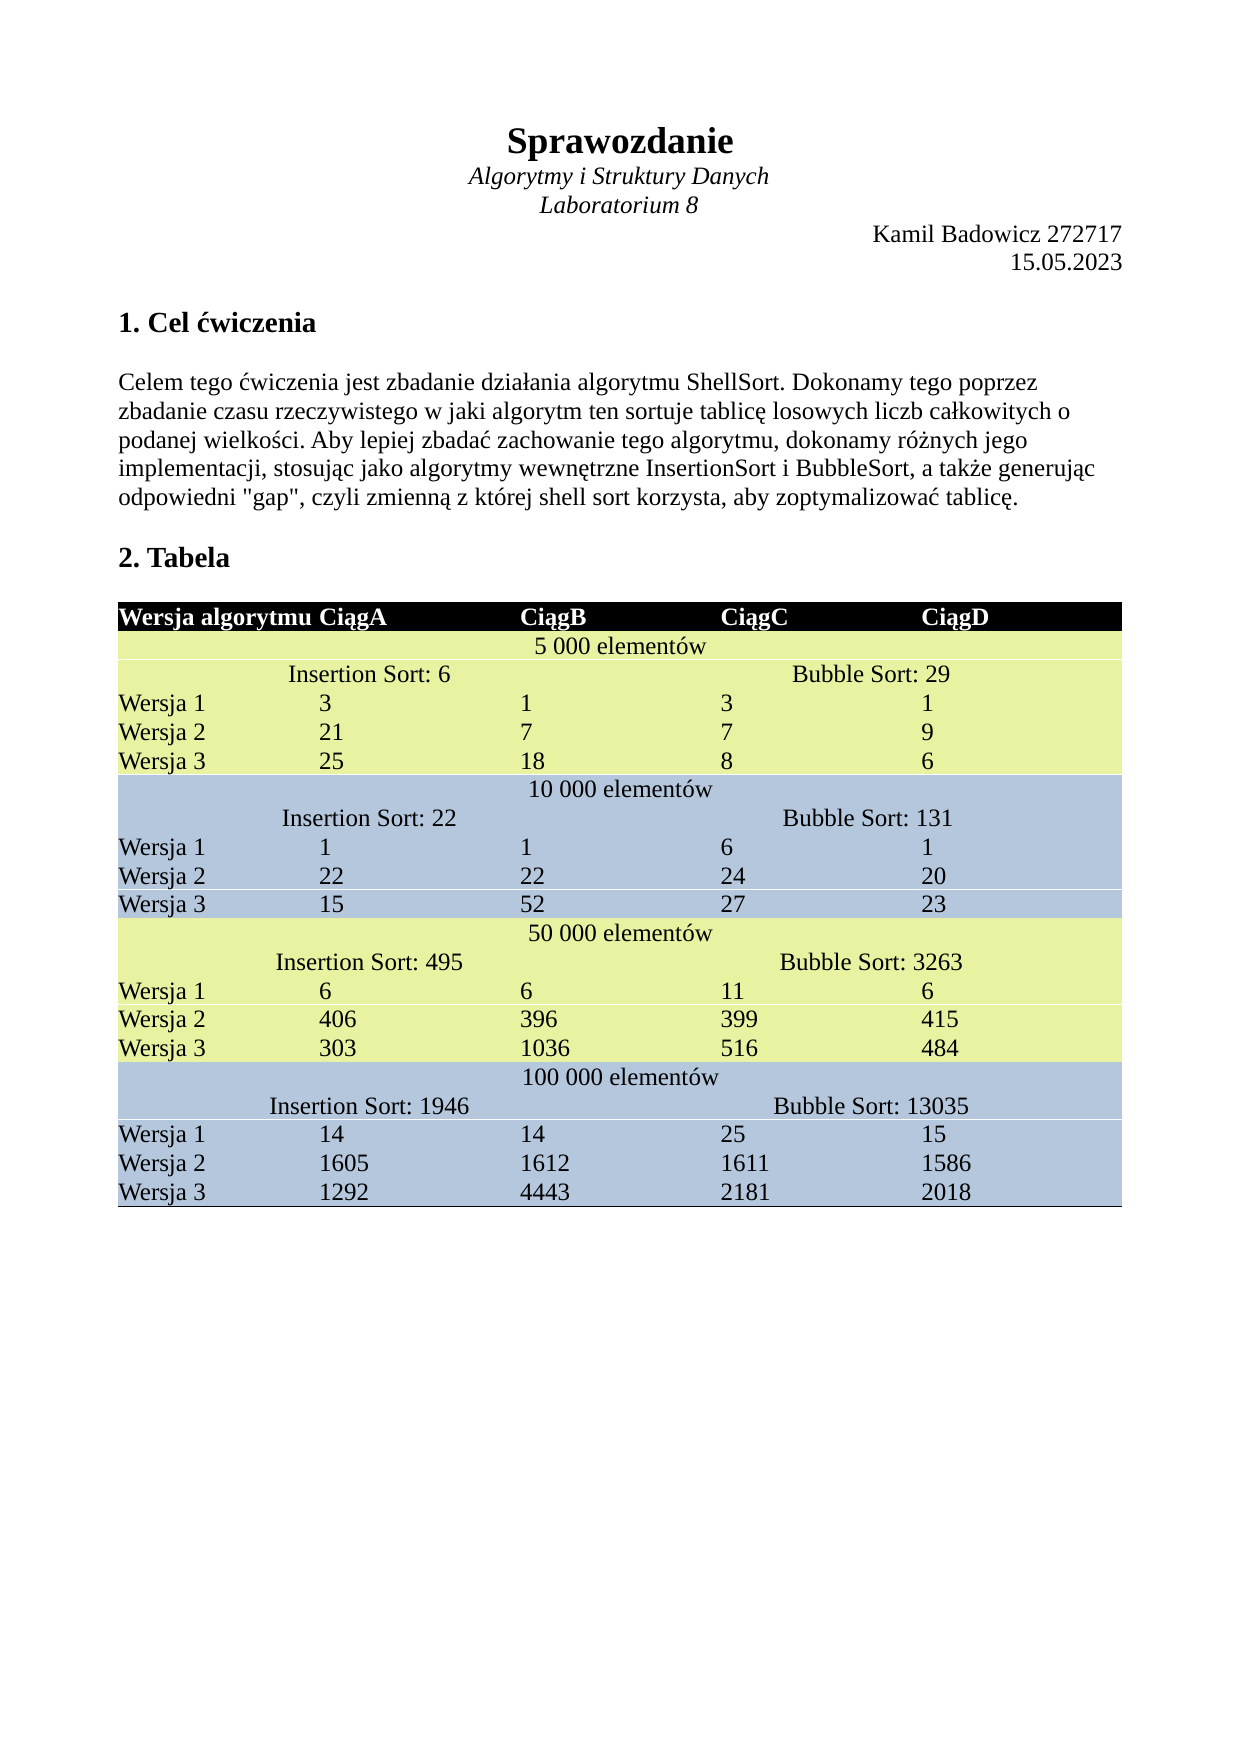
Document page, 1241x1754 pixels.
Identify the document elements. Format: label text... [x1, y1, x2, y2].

table_cell Insertion Sort: 6 [118, 660, 620, 688]
table_cell 23 [921, 890, 1122, 918]
table_cell 2018 [921, 1177, 1122, 1206]
table_cell Bubble Sort: 13035 [620, 1091, 1122, 1119]
table_cell 6 [921, 976, 1122, 1004]
table_cell 20 [921, 861, 1122, 889]
table_cell Insertion Sort: 22 [118, 803, 620, 832]
table_cell 9 [921, 717, 1122, 746]
table_cell 10 000 elementów [118, 775, 1122, 803]
table_cell Wersja 3 [118, 1033, 319, 1062]
text Kamil Badowicz 272717 [118, 219, 1122, 247]
text Sprawozdanie [118, 118, 1122, 161]
table_header CiągD [921, 602, 1122, 631]
table_cell 24 [720, 861, 921, 889]
table_cell 100 000 elementów [118, 1062, 1122, 1091]
table_cell Wersja 3 [118, 890, 319, 918]
table_cell 25 [720, 1120, 921, 1148]
table_header CiągA [319, 602, 520, 631]
text Algorytmy i Struktury Danych [118, 161, 1122, 190]
table_cell 6 [520, 976, 720, 1004]
table_cell 14 [520, 1120, 720, 1148]
table_cell 1586 [921, 1148, 1122, 1177]
table_cell 6 [720, 832, 921, 861]
table_cell Bubble Sort: 3263 [620, 947, 1122, 976]
table_cell 7 [720, 717, 921, 746]
table_cell Insertion Sort: 495 [118, 947, 620, 976]
table_cell 6 [319, 976, 520, 1004]
table_cell 14 [319, 1120, 520, 1148]
text 1. Cel ćwiczenia [118, 305, 1122, 338]
table_cell 399 [720, 1005, 921, 1033]
table_cell 516 [720, 1033, 921, 1062]
table_cell Bubble Sort: 29 [620, 660, 1122, 688]
table_cell 4443 [520, 1177, 720, 1206]
table_cell 5 000 elementów [118, 631, 1122, 659]
table_header CiągC [720, 602, 921, 631]
table_cell 1292 [319, 1177, 520, 1206]
table_cell Bubble Sort: 131 [620, 803, 1122, 832]
table_header Wersja algorytmu [118, 602, 319, 631]
text 2. Tabela [118, 540, 1122, 573]
table_cell 1 [921, 688, 1122, 717]
table_cell Wersja 2 [118, 717, 319, 746]
table_cell 25 [319, 746, 520, 774]
table_cell Wersja 1 [118, 688, 319, 717]
table_cell 22 [319, 861, 520, 889]
table_cell 303 [319, 1033, 520, 1062]
text 15.05.2023 [118, 247, 1122, 276]
table_cell 2181 [720, 1177, 921, 1206]
text Celem tego ćwiczenia jest zbadanie działania algorytmu ShellSort. Dokonamy tego poprzez zbadanie czasu rzeczywistego w jaki algorytm ten sortuje tablicę losowych liczb całkowitych o podanej wielkości. Aby lepiej zbadać zachowanie tego algorytmu, dokonamy różnych jego implementacji, stosując jako algorytmy wewnętrzne InsertionSort i BubbleSort, a także generując odpowiedni "gap", czyli zmienną z której shell sort korzysta, aby zoptymalizować tablicę. [118, 367, 1122, 511]
table_cell 396 [520, 1005, 720, 1033]
table_cell Insertion Sort: 1946 [118, 1091, 620, 1119]
table_cell 7 [520, 717, 720, 746]
table_cell Wersja 3 [118, 1177, 319, 1206]
table_cell 6 [921, 746, 1122, 774]
table_cell Wersja 2 [118, 861, 319, 889]
table_cell 18 [520, 746, 720, 774]
table_cell 1612 [520, 1148, 720, 1177]
table_cell 22 [520, 861, 720, 889]
table_cell 1 [520, 688, 720, 717]
table_cell 11 [720, 976, 921, 1004]
text Laboratorium 8 [118, 190, 1122, 219]
table_cell 406 [319, 1005, 520, 1033]
table_cell 1036 [520, 1033, 720, 1062]
table_cell 1611 [720, 1148, 921, 1177]
table_cell 1 [319, 832, 520, 861]
table_cell Wersja 1 [118, 976, 319, 1004]
table_cell Wersja 1 [118, 832, 319, 861]
table_cell 27 [720, 890, 921, 918]
table_cell 50 000 elementów [118, 918, 1122, 947]
table_cell 8 [720, 746, 921, 774]
table_cell Wersja 2 [118, 1005, 319, 1033]
table_cell 1 [921, 832, 1122, 861]
table_cell 3 [720, 688, 921, 717]
table_cell Wersja 3 [118, 746, 319, 774]
table_cell 15 [319, 890, 520, 918]
table_cell 21 [319, 717, 520, 746]
table_cell Wersja 1 [118, 1120, 319, 1148]
table_cell 52 [520, 890, 720, 918]
table_cell 3 [319, 688, 520, 717]
table_cell 484 [921, 1033, 1122, 1062]
table_cell Wersja 2 [118, 1148, 319, 1177]
table_cell 415 [921, 1005, 1122, 1033]
table_header CiągB [520, 602, 720, 631]
table_cell 1 [520, 832, 720, 861]
table_cell 15 [921, 1120, 1122, 1148]
table_cell 1605 [319, 1148, 520, 1177]
